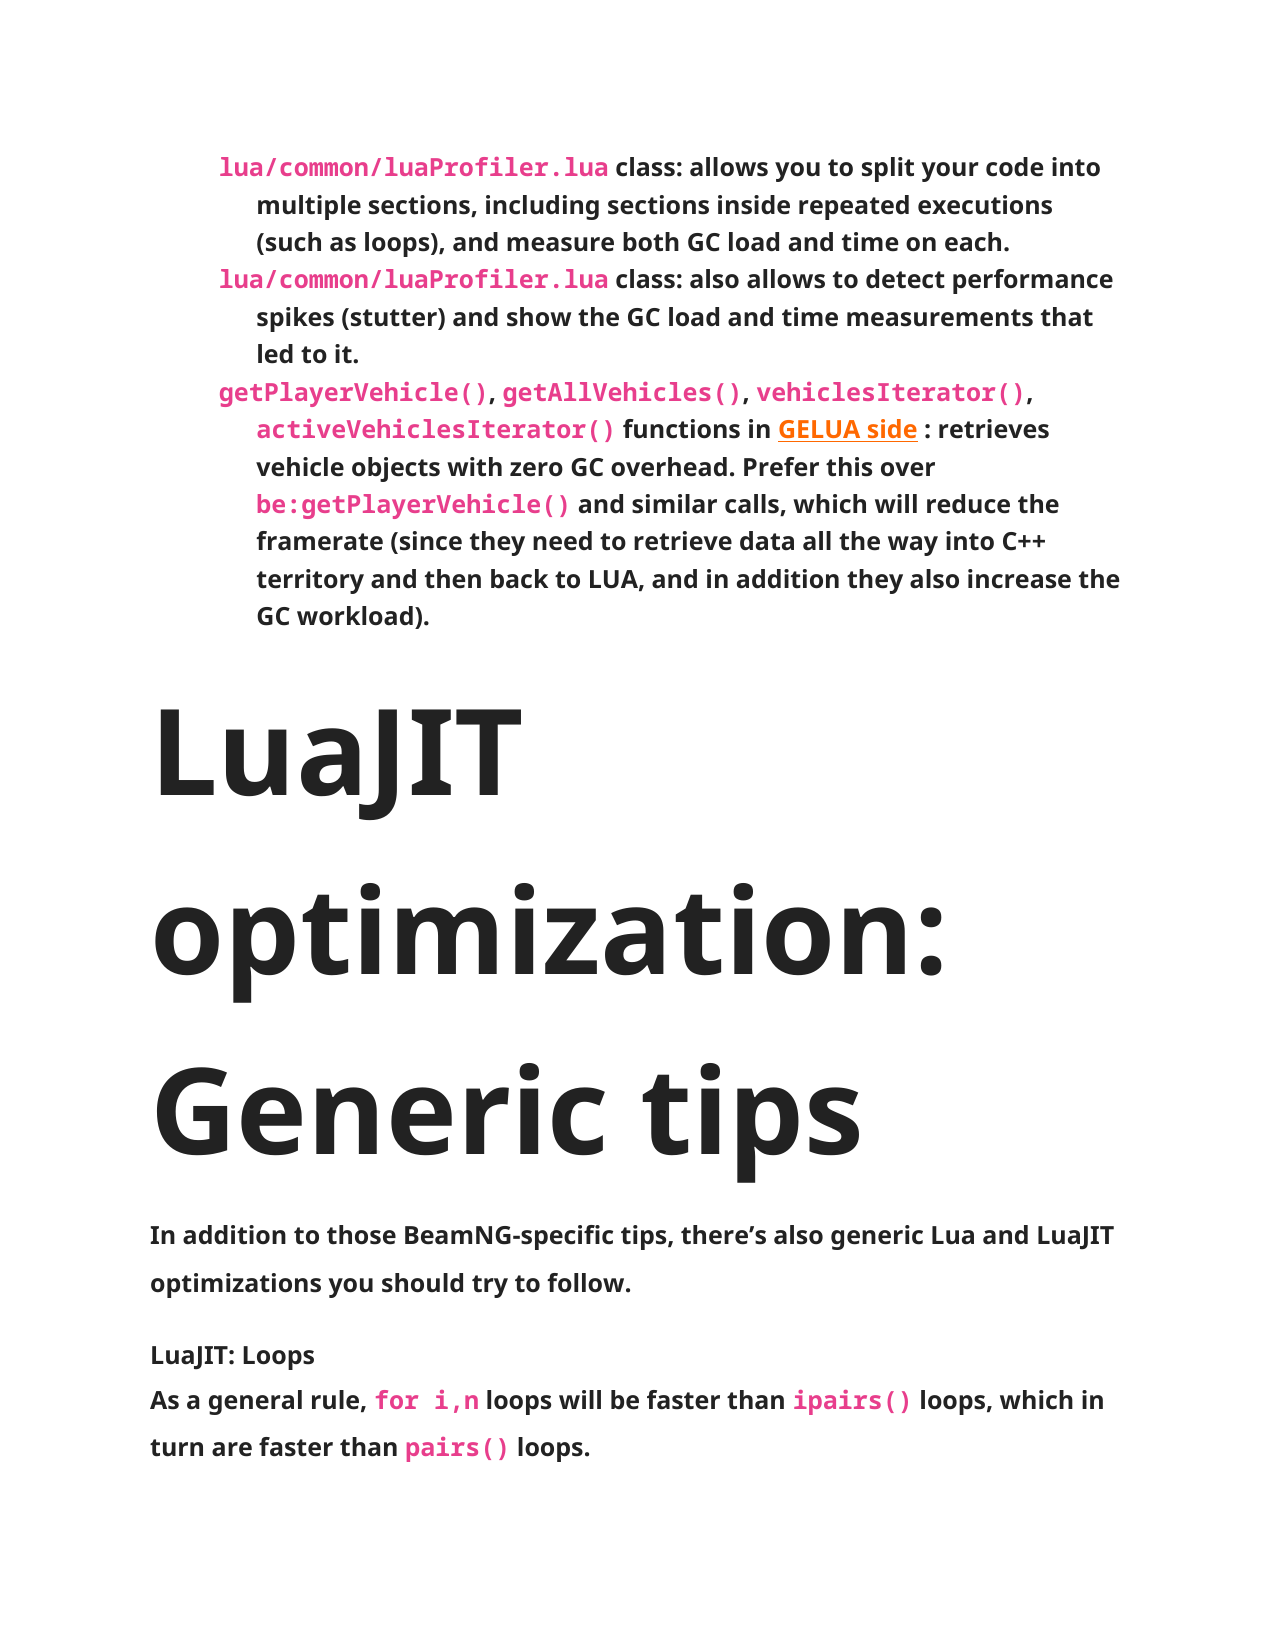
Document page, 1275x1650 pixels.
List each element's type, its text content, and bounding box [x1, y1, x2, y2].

subtitle getPlayerVehicle(), getAllVehicles(), vehiclesIterator(), activeVehiclesIterator() functions in GELUA side : retrieves vehicle objects with zero GC overhead. Prefer this over be:getPlayerVehicle() and similar calls, which will reduce the framerate (since they need to retrieve data all the way into C++ territory and then back to LUA, and in addition they also increase the GC workload). [219, 374, 1125, 633]
subtitle LuaJIT optimization: Generic tips [150, 667, 1125, 1189]
subtitle As a general rule, for i,n loops will be faster than ipairs() loops, which in turn are faster than pairs() loops. [150, 1383, 1125, 1464]
subtitle lua/common/luaProfiler.lua class: also allows to detect performance spikes (stutter) and show the GC load and time measurements that led to it. [219, 262, 1125, 371]
subtitle In addition to those BeamNG-specific tips, there’s also generic Lua and LuaJIT optimizations you should try to follow. [150, 1218, 1125, 1299]
subtitle LuaJIT: Loops [150, 1338, 1125, 1372]
subtitle lua/common/luaProfiler.lua class: allows you to split your code into multiple sections, including sections inside repeated executions (such as loops), and measure both GC load and time on each. [219, 150, 1125, 259]
